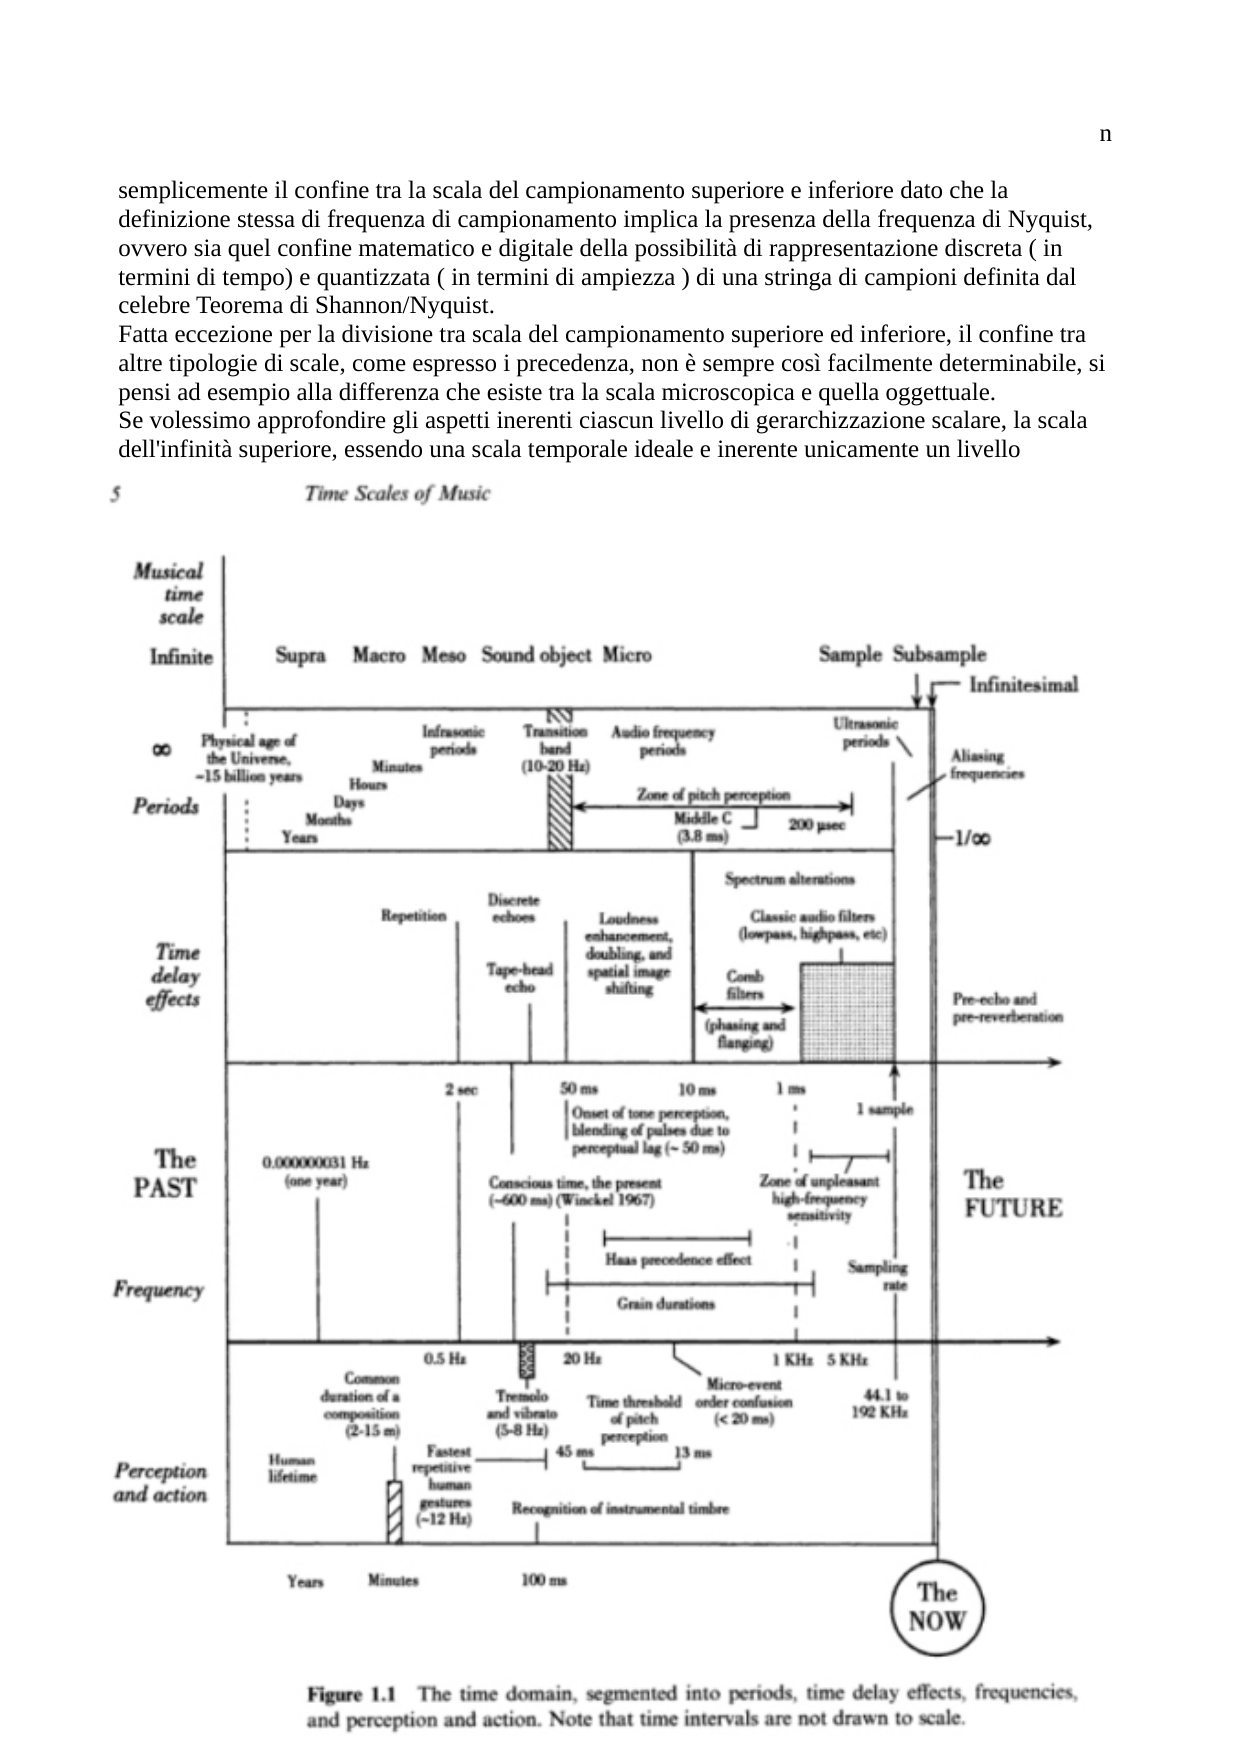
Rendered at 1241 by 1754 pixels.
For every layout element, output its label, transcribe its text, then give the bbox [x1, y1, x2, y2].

text definizione stessa di frequenza di campionamento implica la presenza della frequenza di Nyquist, ovvero sia quel confine matematico e digitale della possibilità di rappresentazione discreta ( in termini di tempo) e quantizzata ( in termini di ampiezza ) di una stringa di campioni definita dal celebre Teorema di Shannon/Nyquist. [118, 204, 1122, 319]
picture [108, 479, 1113, 1754]
text n [118, 118, 1122, 147]
text Se volessimo approfondire gli aspetti inerenti ciascun livello di gerarchizzazione scalare, la scala dell'infinità superiore, essendo una scala temporale ideale e inerente unicamente un livello [118, 406, 1122, 463]
text semplicemente il confine tra la scala del campionamento superiore e inferiore dato che la [118, 176, 1122, 204]
text Fatta eccezione per la divisione tra scala del campionamento superiore ed inferiore, il confine tra altre tipologie di scale, come espresso i precedenza, non è sempre così facilmente determinabile, si pensi ad esempio alla differenza che esiste tra la scala microscopica e quella oggettuale. [118, 319, 1122, 406]
